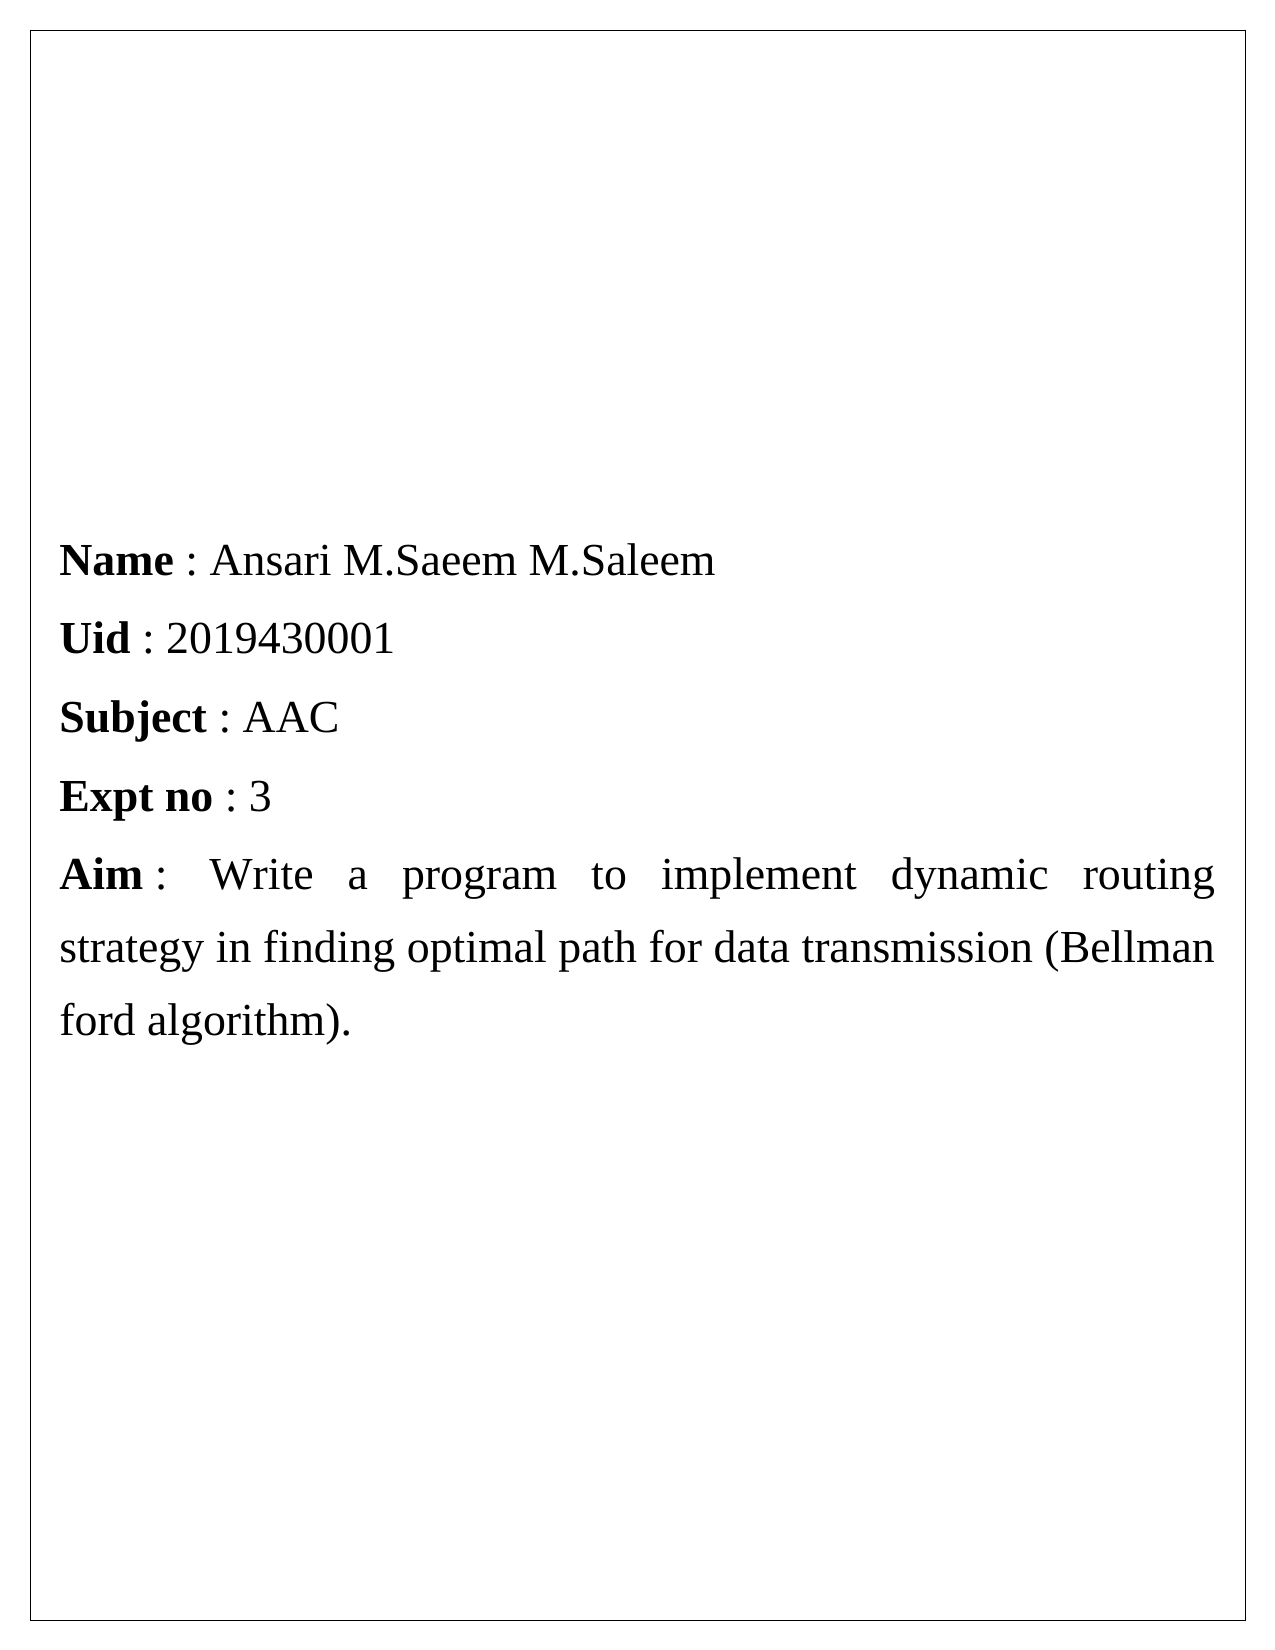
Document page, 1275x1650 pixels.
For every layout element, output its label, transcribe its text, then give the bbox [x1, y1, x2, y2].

text Expt no : 3 [59, 768, 1216, 821]
text Name : Ansari M.Saeem M.Saleem [59, 532, 1216, 585]
text Uid : 2019430001 [59, 611, 1216, 663]
text Subject : AAC [59, 689, 1216, 742]
text Aim : Write a program to implement dynamic routing strategy in finding optimal path for data transmission (Bellman ford algorithm). [59, 847, 1216, 1045]
